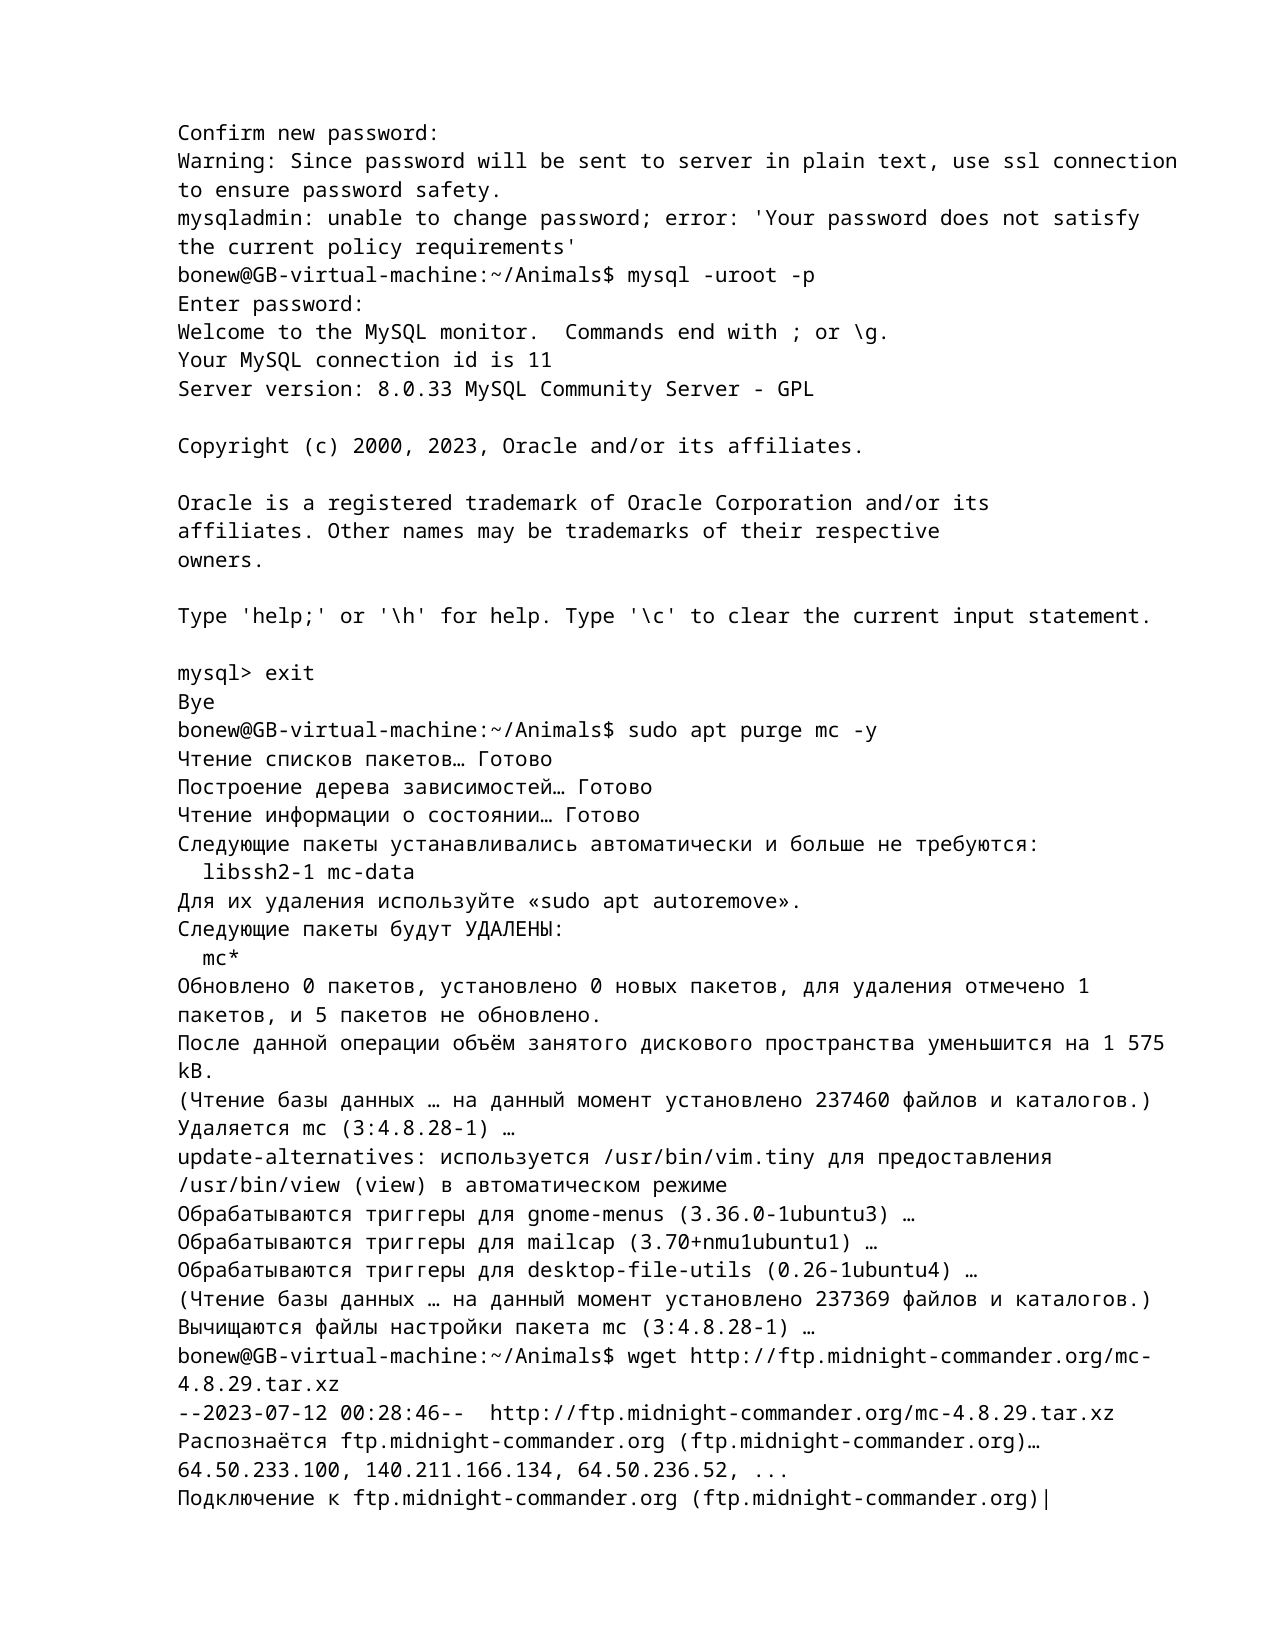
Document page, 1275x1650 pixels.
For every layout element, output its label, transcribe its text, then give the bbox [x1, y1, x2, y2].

text Confirm new password: [177, 118, 1186, 147]
text libssh2-1 mc-data [177, 857, 1186, 886]
text Welcome to the MySQL monitor. Commands end with ; or \g. [177, 317, 1186, 346]
text Copyright (c) 2000, 2023, Oracle and/or its affiliates. [177, 431, 1186, 459]
text Вычищаются файлы настройки пакета mc (3:4.8.28-1) … [177, 1312, 1186, 1341]
text --2023-07-12 00:28:46-- http://ftp.midnight-commander.org/mc-4.8.29.tar.xz [177, 1398, 1186, 1426]
text Следующие пакеты устанавливались автоматически и больше не требуются: [177, 829, 1186, 857]
text Следующие пакеты будут УДАЛЕНЫ: [177, 914, 1186, 943]
text bonew@GB-virtual-machine:~/Animals$ wget http://ftp.midnight-commander.org/mc-4.8.29.tar.xz [177, 1341, 1186, 1398]
text Обрабатываются триггеры для gnome-menus (3.36.0-1ubuntu3) … [177, 1199, 1186, 1227]
text Построение дерева зависимостей… Готово [177, 772, 1186, 801]
text mysqladmin: unable to change password; error: 'Your password does not satisfy the current policy requirements' [177, 203, 1186, 260]
text После данной операции объём занятого дискового пространства уменьшится на 1 575 kB. [177, 1028, 1186, 1085]
text Обрабатываются триггеры для desktop-file-utils (0.26-1ubuntu4) … [177, 1256, 1186, 1284]
text Server version: 8.0.33 MySQL Community Server - GPL [177, 374, 1186, 402]
text Подключение к ftp.midnight-commander.org (ftp.midnight-commander.org)| [177, 1483, 1186, 1512]
text (Чтение базы данных … на данный момент установлено 237460 файлов и каталогов.) [177, 1085, 1186, 1113]
text Удаляется mc (3:4.8.28-1) … [177, 1113, 1186, 1142]
text Обновлено 0 пакетов, установлено 0 новых пакетов, для удаления отмечено 1 пакетов, и 5 пакетов не обновлено. [177, 971, 1186, 1028]
text bonew@GB-virtual-machine:~/Animals$ mysql -uroot -p [177, 260, 1186, 289]
text bonew@GB-virtual-machine:~/Animals$ sudo apt purge mc -y [177, 715, 1186, 744]
text Обрабатываются триггеры для mailcap (3.70+nmu1ubuntu1) … [177, 1227, 1186, 1256]
text Чтение информации о состоянии… Готово [177, 801, 1186, 829]
text Bye [177, 687, 1186, 715]
text Oracle is a registered trademark of Oracle Corporation and/or its [177, 488, 1186, 516]
text (Чтение базы данных … на данный момент установлено 237369 файлов и каталогов.) [177, 1284, 1186, 1312]
text mysql> exit [177, 658, 1186, 687]
text Type 'help;' or '\h' for help. Type '\c' to clear the current input statement. [177, 602, 1186, 630]
text Enter password: [177, 289, 1186, 317]
text affiliates. Other names may be trademarks of their respective [177, 516, 1186, 545]
text mc* [177, 943, 1186, 971]
text Your MySQL connection id is 11 [177, 346, 1186, 374]
text Распознаётся ftp.midnight-commander.org (ftp.midnight-commander.org)… 64.50.233.100, 140.211.166.134, 64.50.236.52, ... [177, 1426, 1186, 1483]
text owners. [177, 545, 1186, 573]
text Warning: Since password will be sent to server in plain text, use ssl connection to ensure password safety. [177, 147, 1186, 203]
text Чтение списков пакетов… Готово [177, 744, 1186, 772]
text Для их удаления используйте «sudo apt autoremove». [177, 886, 1186, 914]
text update-alternatives: используется /usr/bin/vim.tiny для предоставления /usr/bin/view (view) в автоматическом режиме [177, 1142, 1186, 1199]
